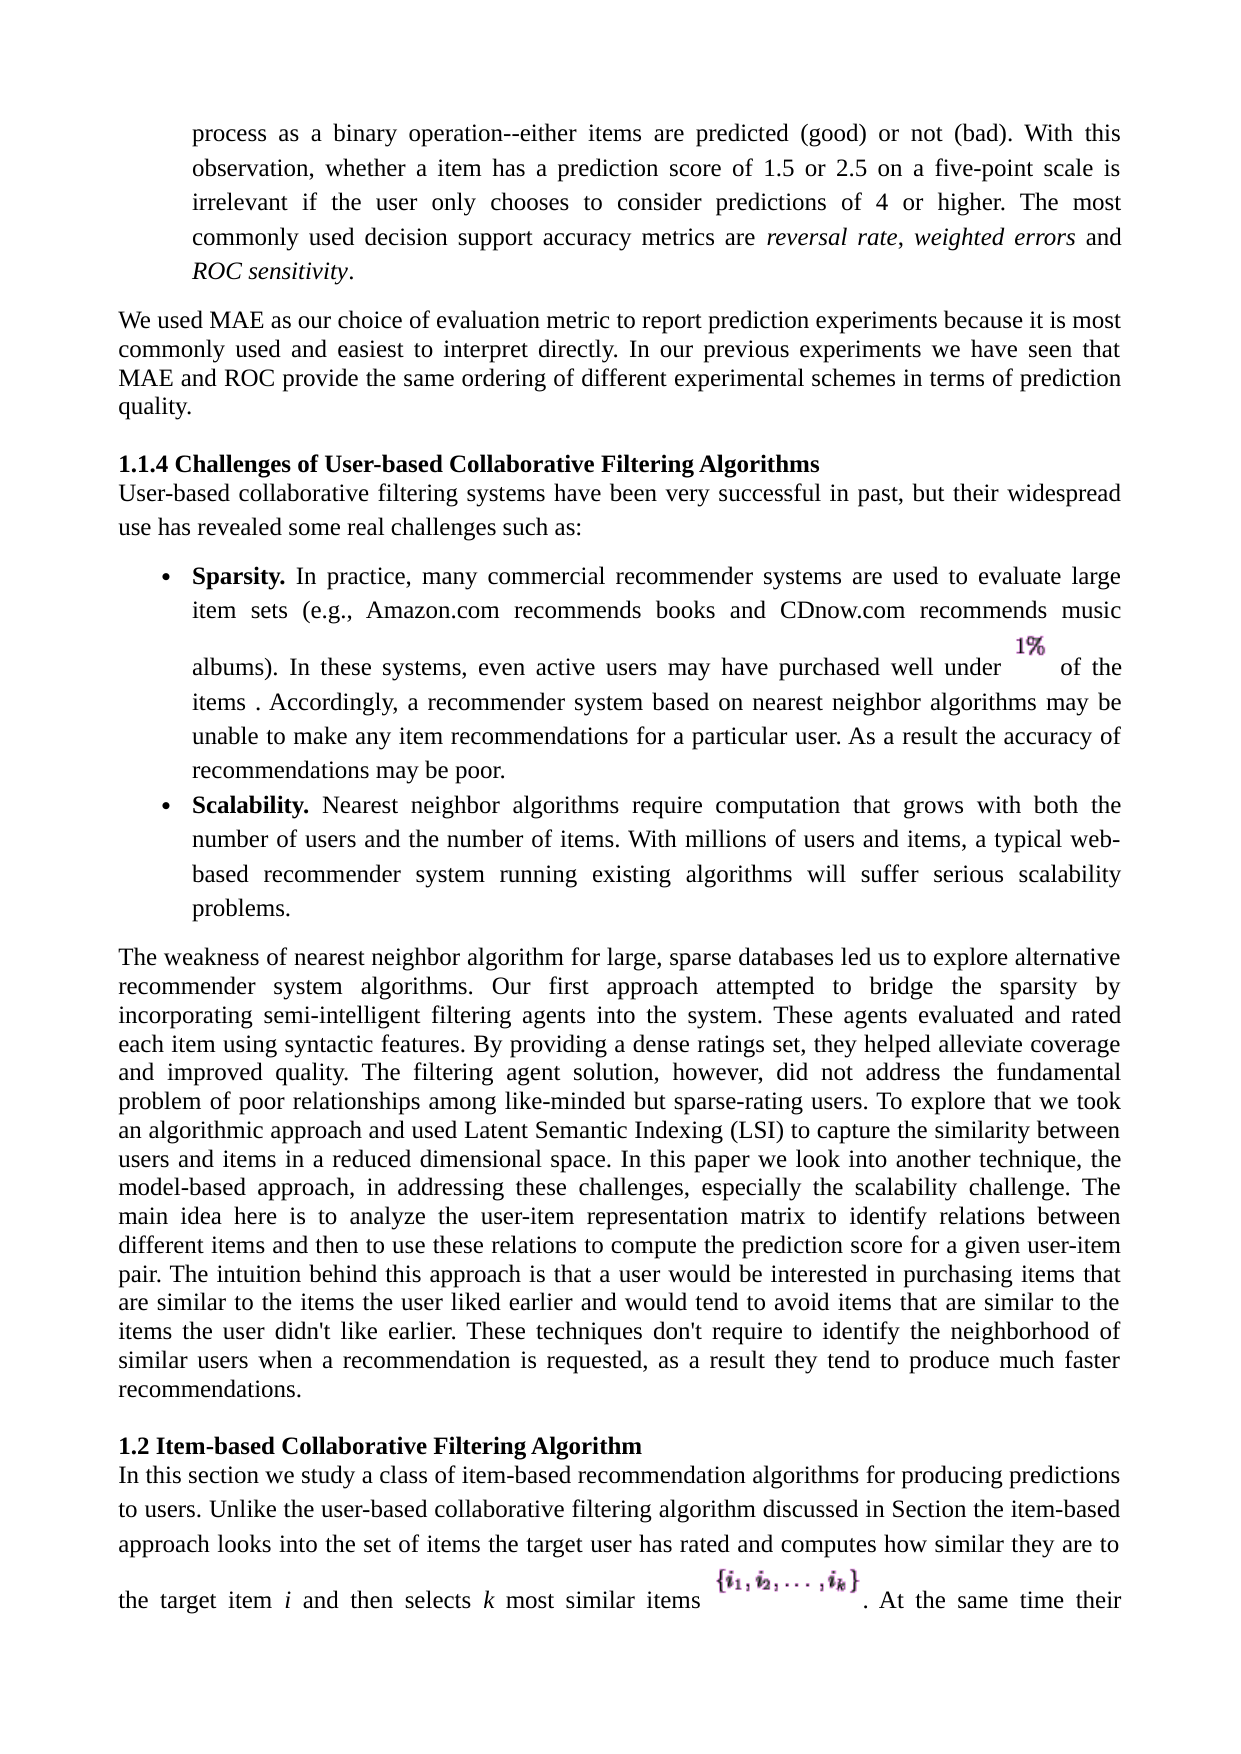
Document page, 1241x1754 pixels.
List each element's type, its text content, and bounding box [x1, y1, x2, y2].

text We used MAE as our choice of evaluation metric to report prediction experiments because it is most commonly used and easiest to interpret directly. In our previous experiments we have seen that MAE and ROC provide the same ordering of different experimental schemes in terms of prediction quality. [118, 305, 1122, 420]
picture [712, 1563, 863, 1609]
text 1.2 Item-based Collaborative Filtering Algorithm [118, 1431, 1122, 1460]
text The weakness of nearest neighbor algorithm for large, sparse databases led us to explore alternative recommender system algorithms. Our first approach attempted to bridge the sparsity by incorporating semi-intelligent filtering agents into the system. These agents evaluated and rated each item using syntactic features. By providing a dense ratings set, they helped alleviate coverage and improved quality. The filtering agent solution, however, did not address the fundamental problem of poor relationships among like-minded but sparse-rating users. To explore that we took an algorithmic approach and used Latent Semantic Indexing (LSI) to capture the similarity between users and items in a reduced dimensional space. In this paper we look into another technique, the model-based approach, in addressing these challenges, especially the scalability challenge. The main idea here is to analyze the user-item representation matrix to identify relations between different items and then to use these relations to compute the prediction score for a given user-item pair. The intuition behind this approach is that a user would be interested in purchasing items that are similar to the items the user liked earlier and would tend to avoid items that are similar to the items the user didn't like earlier. These techniques don't require to identify the neighborhood of similar users when a recommendation is requested, as a result they tend to produce much faster recommendations. [118, 942, 1122, 1402]
list Scalability. Nearest neighbor algorithms require computation that grows with both the number of users and the number of items. With millions of users and items, a typical web-based recommender system running existing algorithms will suffer serious scalability problems. [162, 790, 1122, 922]
text 1.1.4 Challenges of User-based Collaborative Filtering Algorithms [118, 449, 1122, 478]
text User-based collaborative filtering systems have been very successful in past, but their widespread use has revealed some real challenges such as: [118, 478, 1122, 541]
list Sparsity. In practice, many commercial recommender systems are used to evaluate large item sets (e.g., Amazon.com recommends books and CDnow.com recommends music albums). In these systems, even active users may have purchased well under of the items . Accordingly, a recommender system based on nearest neighbor algorithms may be unable to make any item recommendations for a particular user. As a result the accuracy of recommendations may be poor. [162, 561, 1122, 784]
picture [1012, 630, 1050, 676]
list process as a binary operation--either items are predicted (good) or not (bad). With this observation, whether a item has a prediction score of 1.5 or 2.5 on a five-point scale is irrelevant if the user only chooses to consider predictions of 4 or higher. The most commonly used decision support accuracy metrics are reversal rate, weighted errors and ROC sensitivity. [162, 118, 1122, 285]
text In this section we study a class of item-based recommendation algorithms for producing predictions to users. Unlike the user-based collaborative filtering algorithm discussed in Section the item-based approach looks into the set of items the target user has rated and computes how similar they are to the target item i and then selects k most similar items . At the same time their [118, 1460, 1122, 1614]
